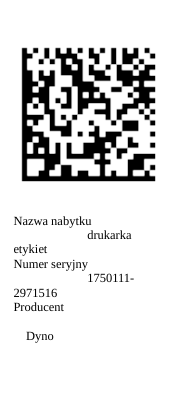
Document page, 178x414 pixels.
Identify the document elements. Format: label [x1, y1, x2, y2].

picture [11, 37, 167, 193]
